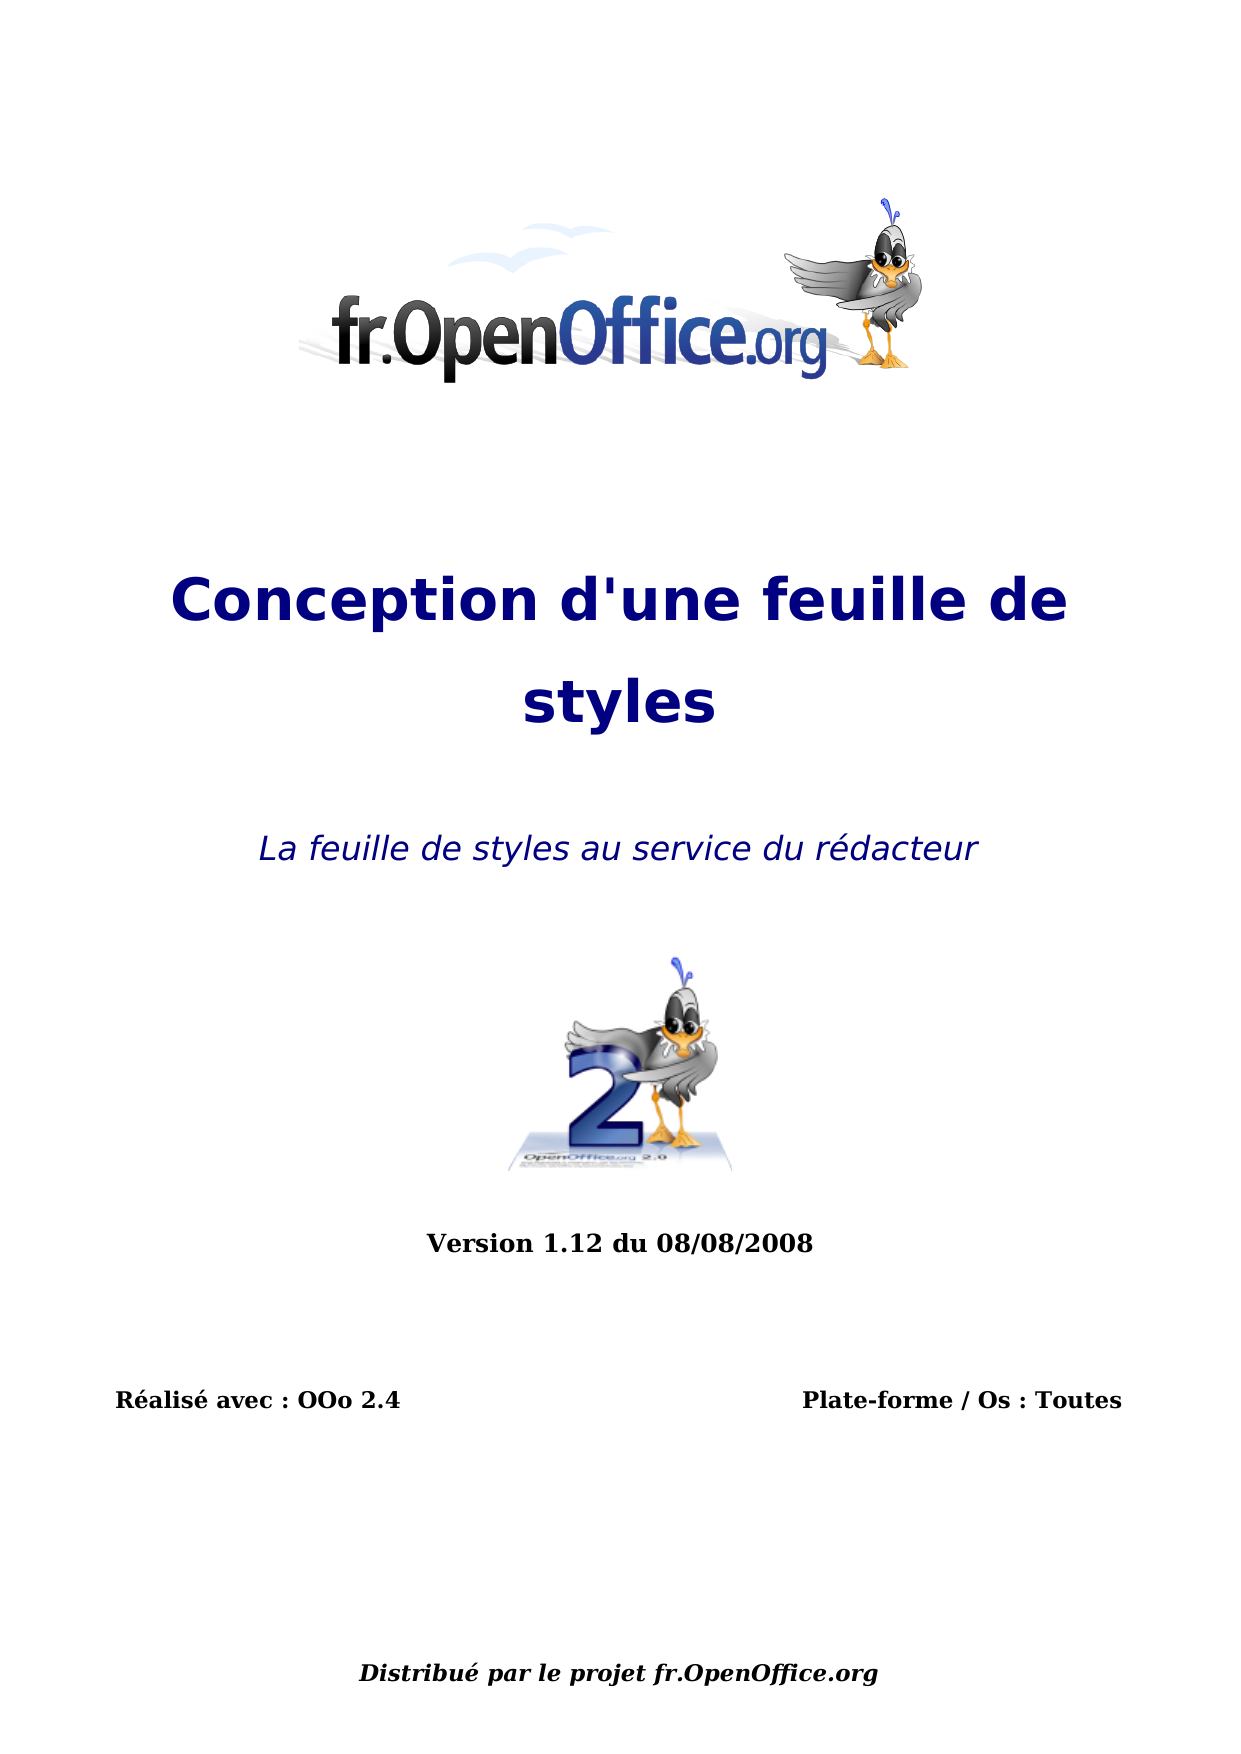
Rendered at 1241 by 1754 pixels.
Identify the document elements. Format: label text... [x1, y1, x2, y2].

title Conception d'une feuille de styles [118, 567, 1122, 736]
subtitle La feuille de styles au service du rédacteur [118, 829, 1122, 868]
text Version 1.12 du 08/08/2008 [118, 947, 1122, 1346]
picture [508, 946, 733, 1171]
picture [298, 188, 942, 403]
text Réalisé avec : OOo 2.4 Plate-forme / Os : Toutes [115, 1387, 1122, 1414]
